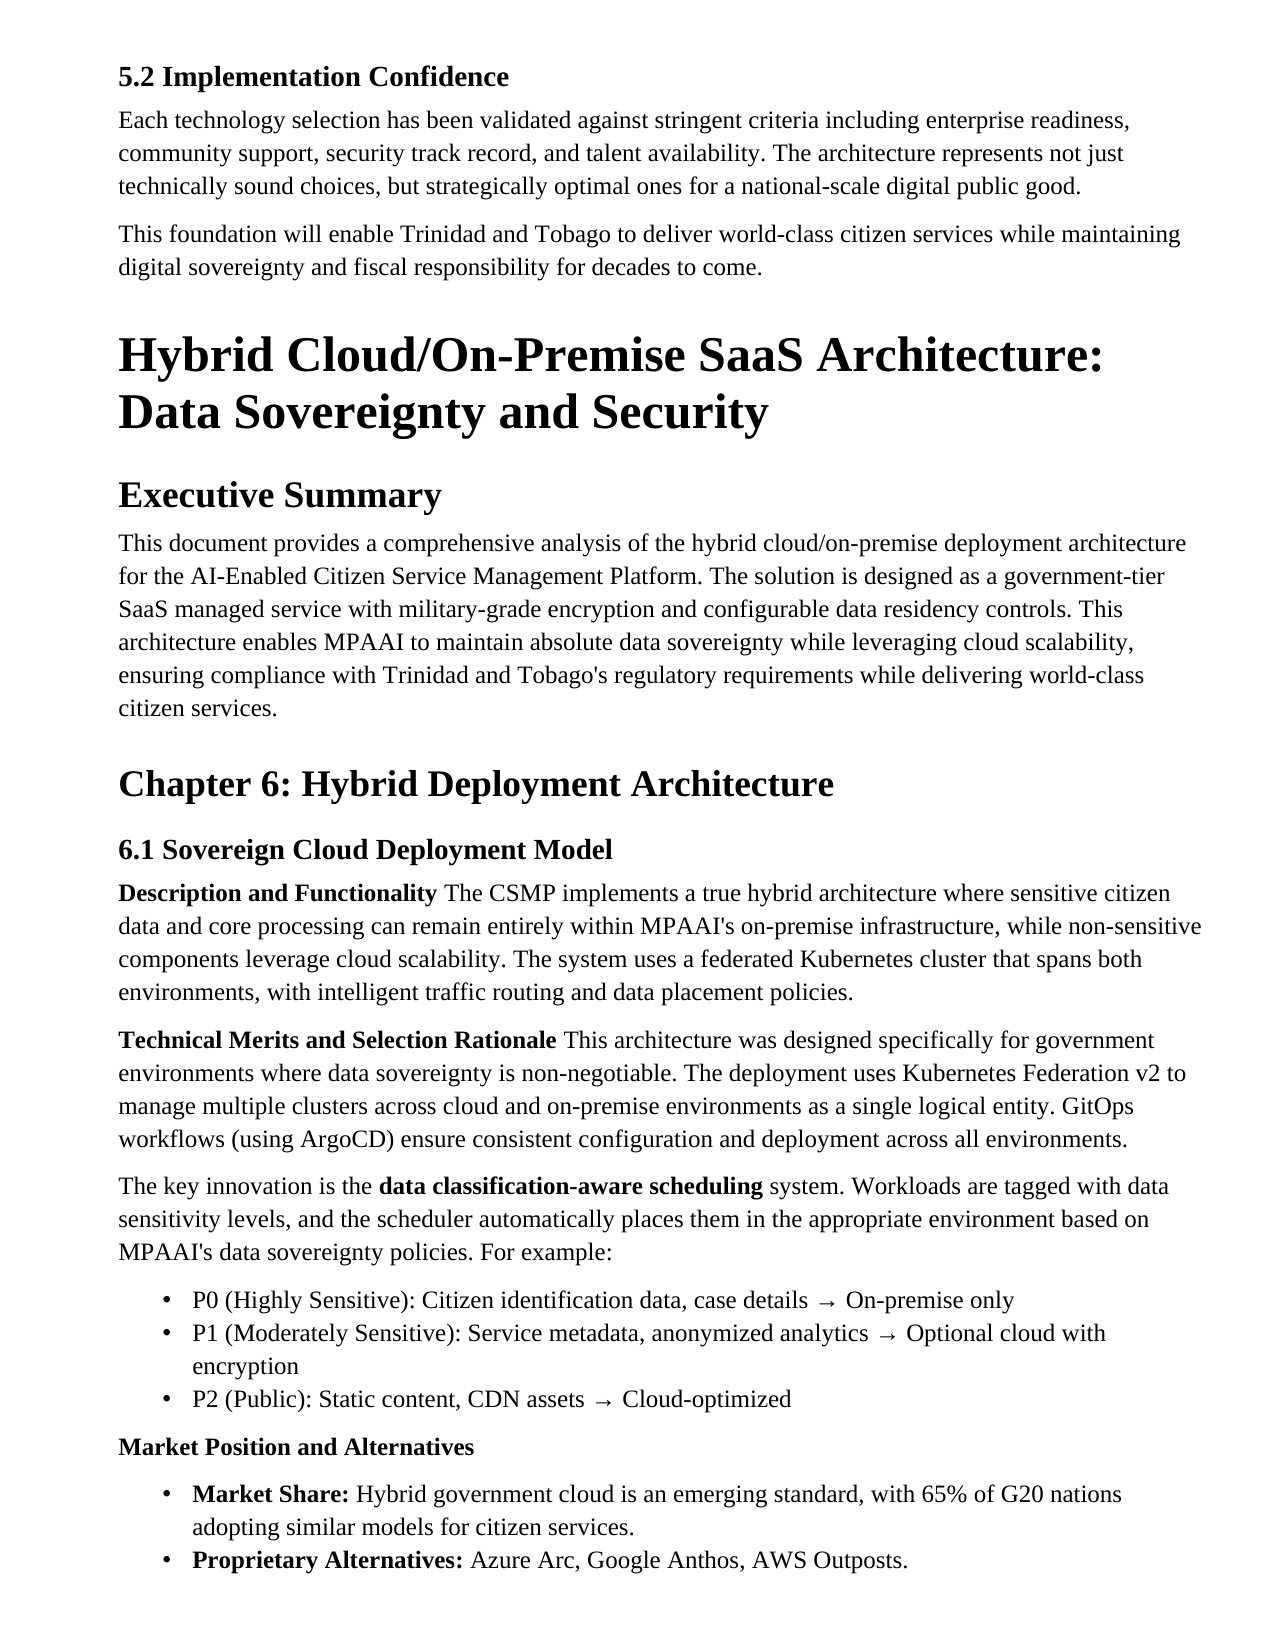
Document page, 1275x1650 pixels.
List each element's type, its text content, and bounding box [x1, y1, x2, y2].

list Proprietary Alternatives: Azure Arc, Google Anthos, AWS Outposts. [162, 1545, 1216, 1574]
subtitle Chapter 6: Hybrid Deployment Architecture [118, 762, 1216, 805]
subtitle Hybrid Cloud/On-Premise SaaS Architecture: Data Sovereignty and Security [118, 324, 1216, 439]
text Technical Merits and Selection Rationale This architecture was designed specifically for government environments where data sovereignty is non-negotiable. The deployment uses Kubernetes Federation v2 to manage multiple clusters across cloud and on-premise environments as a single logical entity. GitOps workflows (using ArgoCD) ensure consistent configuration and deployment across all environments. [118, 1025, 1216, 1153]
text Description and Functionality The CSMP implements a true hybrid architecture where sensitive citizen data and core processing can remain entirely within MPAAI's on-premise infrastructure, while non-sensitive components leverage cloud scalability. The system uses a federated Kubernetes cluster that spans both environments, with intelligent traffic routing and data placement policies. [118, 878, 1216, 1006]
list Market Share: Hybrid government cloud is an emerging standard, with 65% of G20 nations adopting similar models for citizen services. [162, 1479, 1216, 1541]
subtitle 5.2 Implementation Confidence [118, 59, 1216, 93]
subtitle Executive Summary [118, 473, 1216, 516]
text Each technology selection has been validated against stringent criteria including enterprise readiness, community support, security track record, and talent availability. The architecture represents not just technically sound choices, but strategically optimal ones for a national-scale digital public good. [118, 105, 1216, 200]
text This foundation will enable Trinidad and Tobago to deliver world-class citizen services while maintaining digital sovereignty and fiscal responsibility for decades to come. [118, 219, 1216, 281]
list P2 (Public): Static content, CDN assets → Cloud-optimized [162, 1384, 1216, 1413]
subtitle 6.1 Sovereign Cloud Deployment Model [118, 832, 1216, 866]
text Market Position and Alternatives [118, 1432, 1216, 1461]
list P0 (Highly Sensitive): Citizen identification data, case details → On-premise only [162, 1285, 1216, 1314]
list P1 (Moderately Sensitive): Service metadata, anonymized analytics → Optional cloud with encryption [162, 1318, 1216, 1380]
text The key innovation is the data classification-aware scheduling system. Workloads are tagged with data sensitivity levels, and the scheduler automatically places them in the appropriate environment based on MPAAI's data sovereignty policies. For example: [118, 1171, 1216, 1266]
text This document provides a comprehensive analysis of the hybrid cloud/on-premise deployment architecture for the AI-Enabled Citizen Service Management Platform. The solution is designed as a government-tier SaaS managed service with military-grade encryption and configurable data residency controls. This architecture enables MPAAI to maintain absolute data sovereignty while leveraging cloud scalability, ensuring compliance with Trinidad and Tobago's regulatory requirements while delivering world-class citizen services. [118, 528, 1216, 722]
